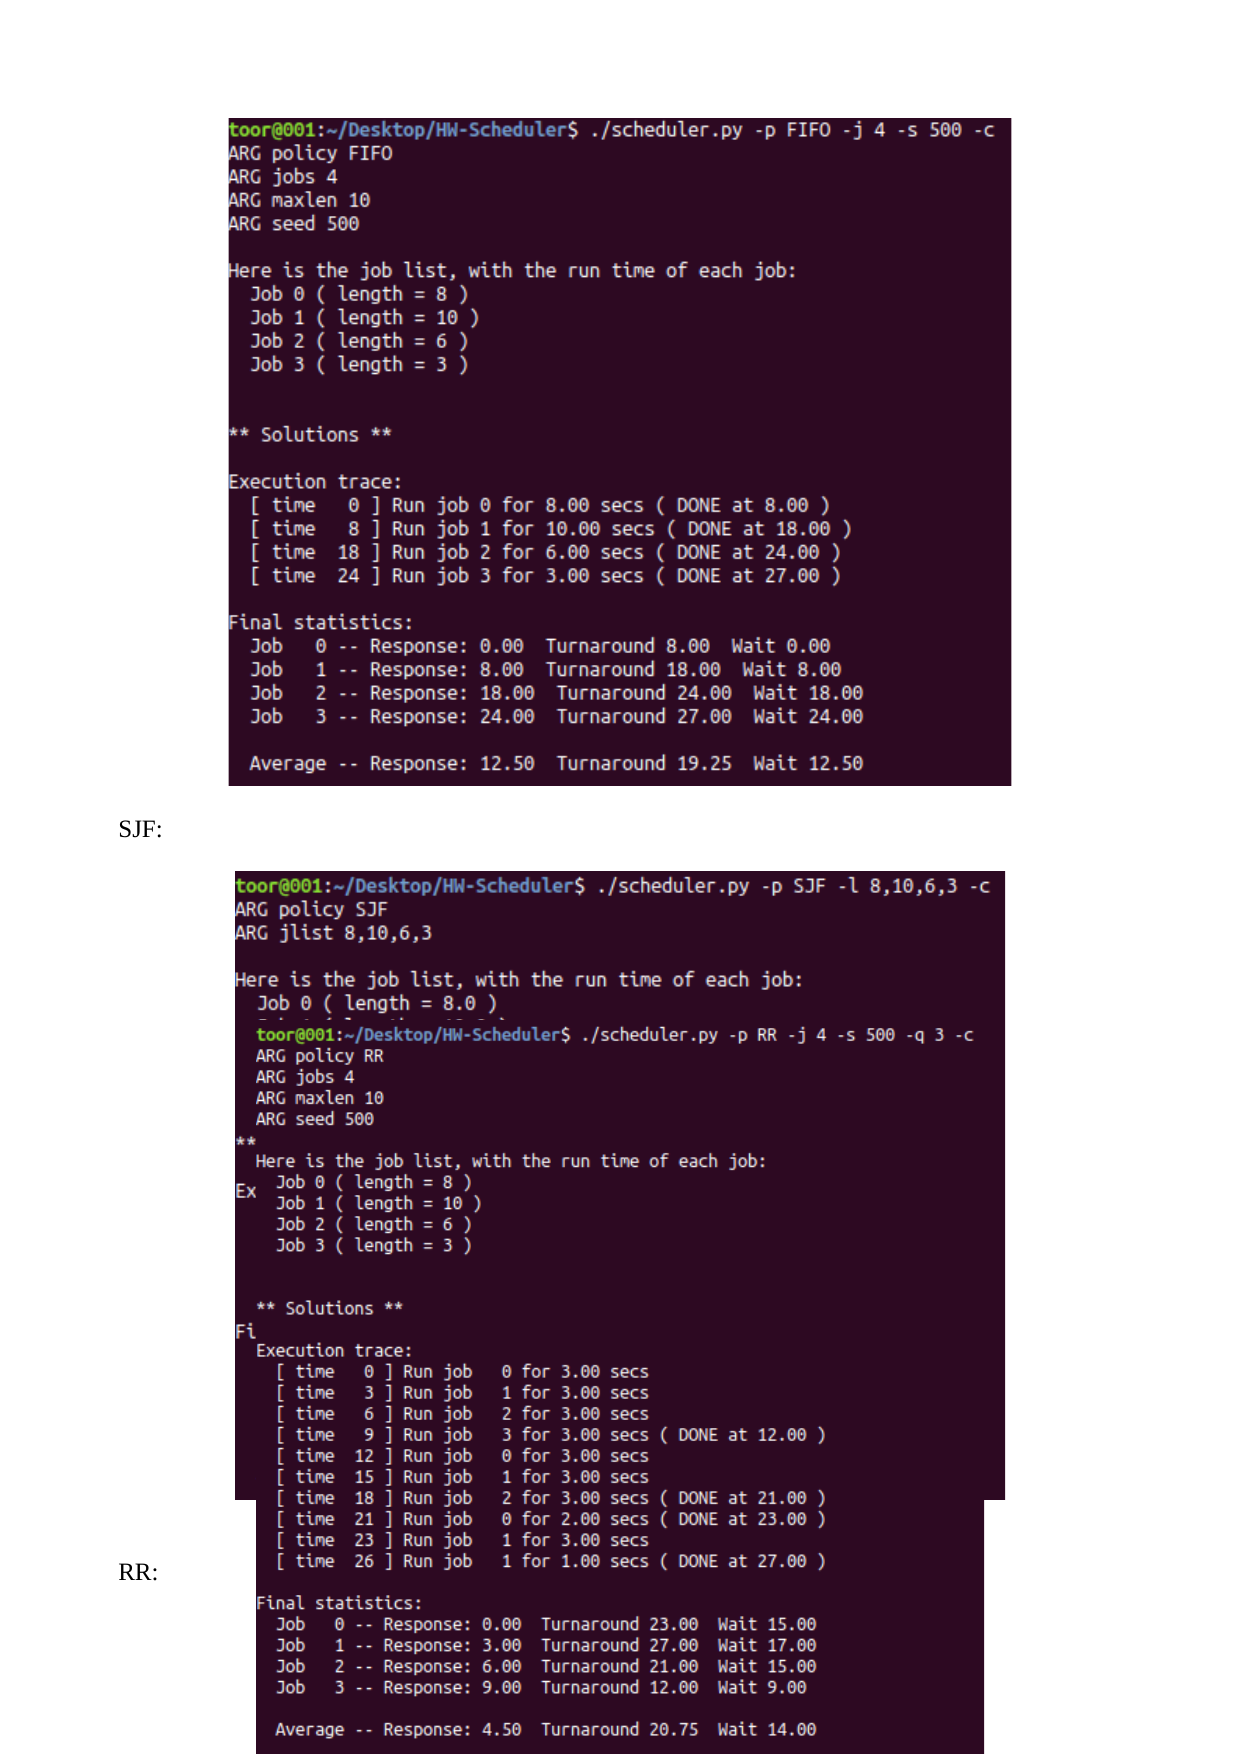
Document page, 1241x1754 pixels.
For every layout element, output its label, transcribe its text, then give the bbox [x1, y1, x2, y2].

picture [235, 871, 1006, 1754]
text SJF: [118, 814, 1122, 843]
picture [228, 118, 1012, 786]
text [985, 1557, 1122, 1586]
text RR: [118, 1557, 256, 1586]
